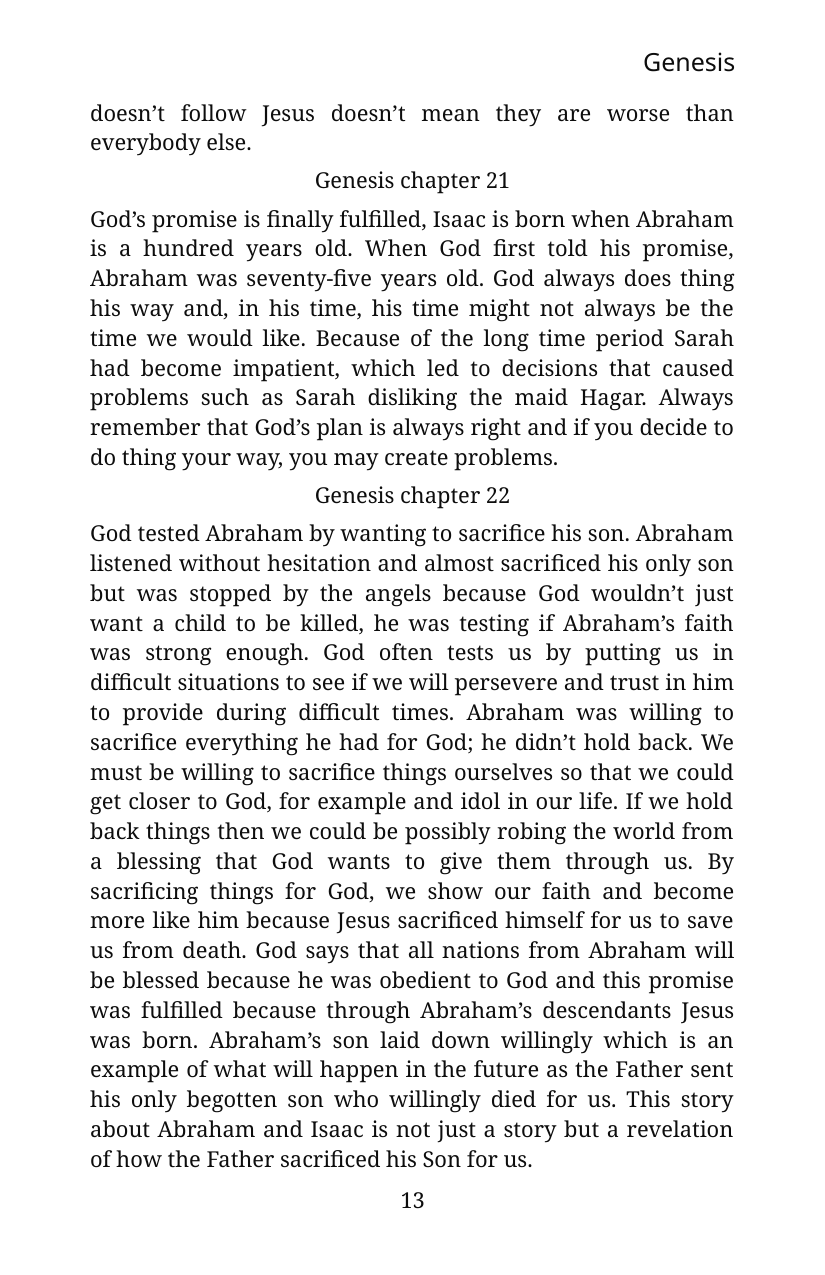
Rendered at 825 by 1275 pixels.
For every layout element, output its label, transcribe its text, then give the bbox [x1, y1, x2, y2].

text Genesis chapter 21 [90, 165, 735, 195]
text God tested Abraham by wanting to sacrifice his son. Abraham listened without hesitation and almost sacrificed his only son but was stopped by the angels because God wouldn’t just want a child to be killed, he was testing if Abraham’s faith was strong enough. God often tests us by putting us in difficult situations to see if we will persevere and trust in him to provide during difficult times. Abraham was willing to sacrifice everything he had for God; he didn’t hold back. We must be willing to sacrifice things ourselves so that we could get closer to God, for example and idol in our life. If we hold back things then we could be possibly robing the world from a blessing that God wants to give them through us. By sacrificing things for God, we show our faith and become more like him because Jesus sacrificed himself for us to save us from death. God says that all nations from Abraham will be blessed because he was obedient to God and this promise was fulfilled because through Abraham’s descendants Jesus was born. Abraham’s son laid down willingly which is an example of what will happen in the future as the Father sent his only begotten son who willingly died for us. This story about Abraham and Isaac is not just a story but a revelation of how the Father sacrificed his Son for us. [90, 518, 735, 1173]
text God’s promise is finally fulfilled, Isaac is born when Abraham is a hundred years old. When God first told his promise, Abraham was seventy-five years old. God always does thing his way and, in his time, his time might not always be the time we would like. Because of the long time period Sarah had become impatient, which led to decisions that caused problems such as Sarah disliking the maid Hagar. Always remember that God’s plan is always right and if you decide to do thing your way, you may create problems. [90, 203, 735, 472]
text Genesis chapter 22 [90, 480, 735, 510]
text doesn’t follow Jesus doesn’t mean they are worse than everybody else. [90, 97, 735, 157]
